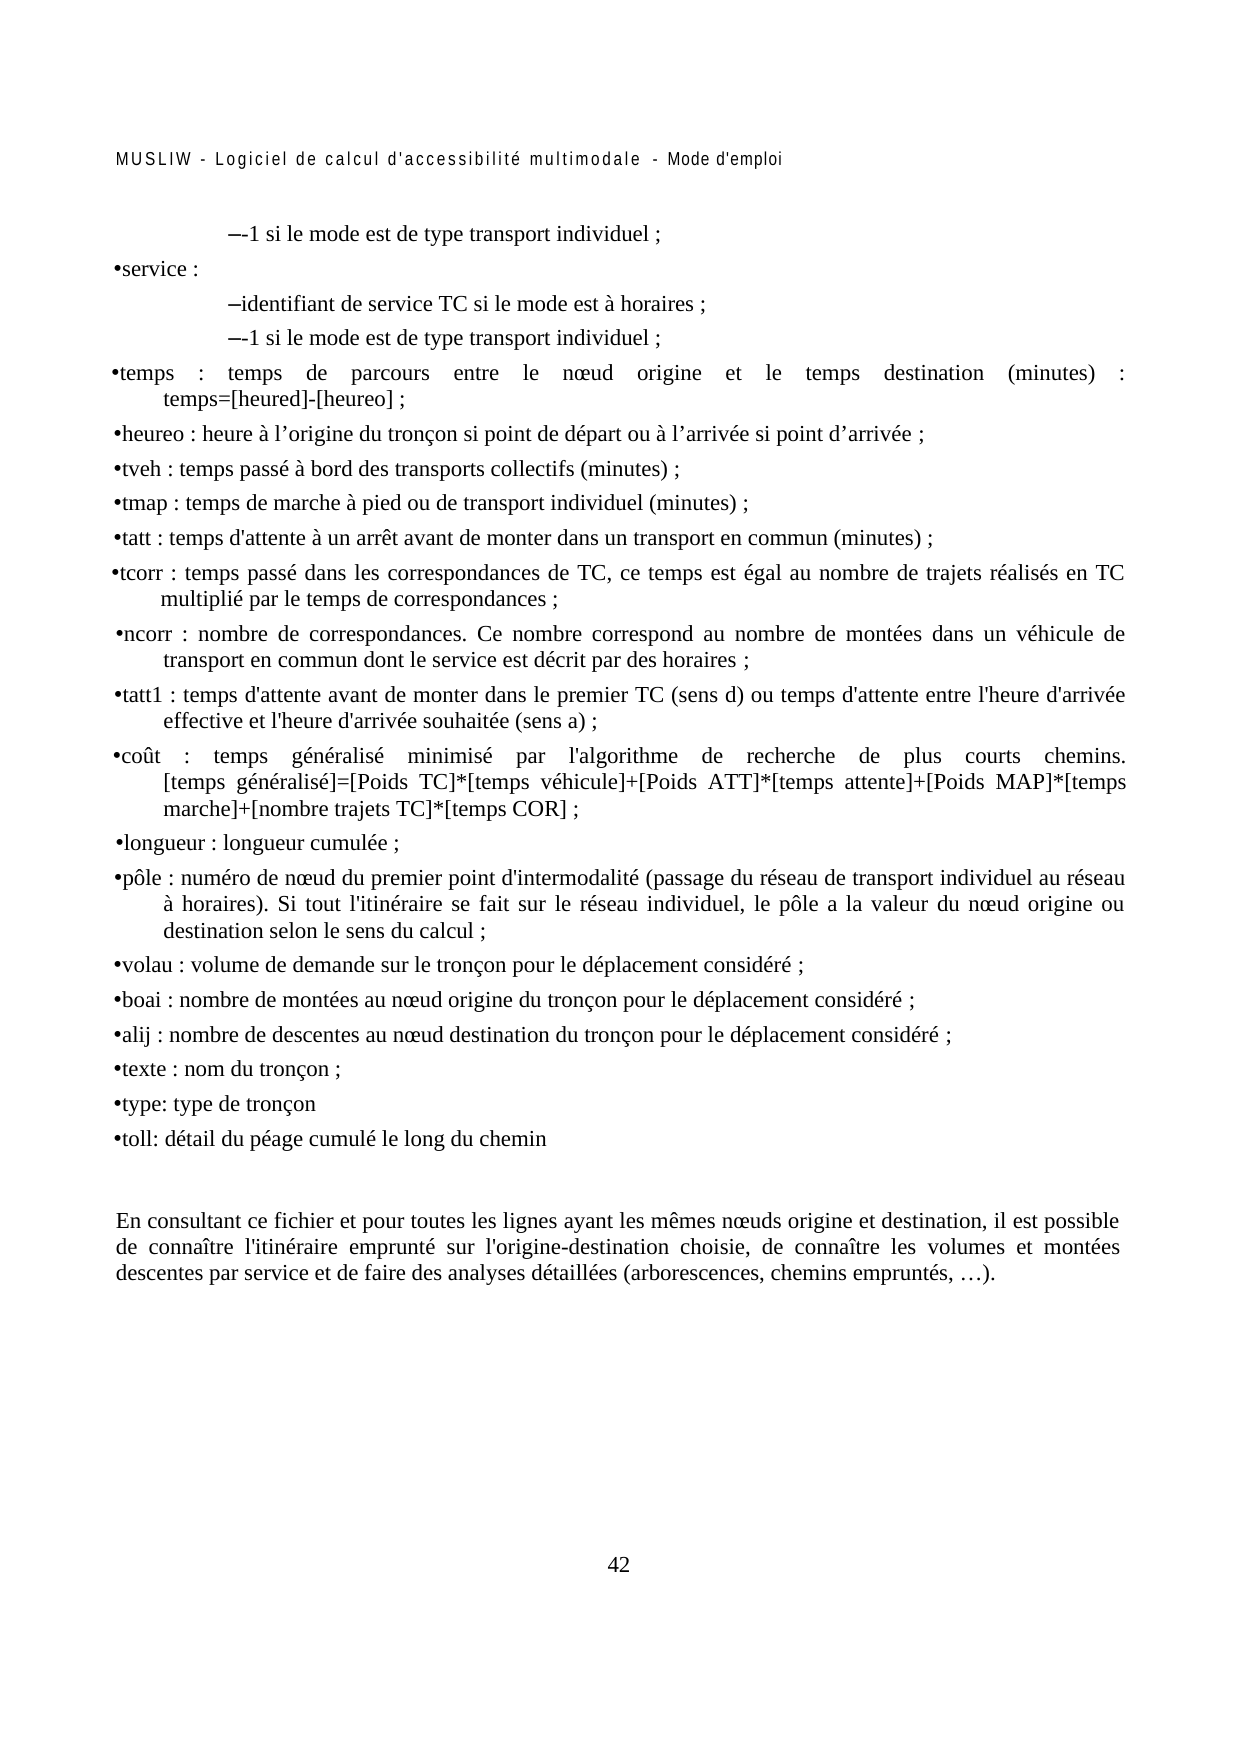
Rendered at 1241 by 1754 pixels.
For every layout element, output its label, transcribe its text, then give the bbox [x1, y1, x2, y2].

list identifiant de service TC si le mode est à horaires ; [228, 289, 1122, 316]
list service : [114, 255, 1127, 281]
list longueur : longueur cumulée ; [116, 829, 1127, 856]
list toll: détail du péage cumulé le long du chemin [114, 1125, 1127, 1151]
list tatt : temps d'attente à un arrêt avant de monter dans un transport en commun (minutes) ; [114, 524, 1127, 550]
list temps : temps de parcours entre le nœud origine et le temps destination (minutes) : temps=[heured]-[heureo] ; [111, 359, 1127, 412]
list tveh : temps passé à bord des transports collectifs (minutes) ; [114, 455, 1127, 481]
list pôle : numéro de nœud du premier point d'intermodalité (passage du réseau de transport individuel au réseau à horaires). Si tout l'itinéraire se fait sur le réseau individuel, le pôle a la valeur du nœud origine ou destination selon le sens du calcul ; [114, 864, 1127, 943]
text En consultant ce fichier et pour toutes les lignes ayant les mêmes nœuds origine et destination, il est possible de connaître l'itinéraire emprunté sur l'origine-destination choisie, de connaître les volumes et montées descentes par service et de faire des analyses détaillées (arborescences, chemins empruntés, …). [116, 1207, 1122, 1286]
list alij : nombre de descentes au nœud destination du tronçon pour le déplacement considéré ; [114, 1021, 1127, 1047]
list ncorr : nombre de correspondances. Ce nombre correspond au nombre de montées dans un véhicule de transport en commun dont le service est décrit par des horaires ; [116, 620, 1127, 672]
list coût : temps généralisé minimisé par l'algorithme de recherche de plus courts chemins. [temps généralisé]=[Poids TC]*[temps véhicule]+[Poids ATT]*[temps attente]+[Poids MAP]*[temps marche]+[nombre trajets TC]*[temps COR] ; [113, 742, 1127, 821]
list -1 si le mode est de type transport individuel ; [228, 324, 1122, 351]
list boai : nombre de montées au nœud origine du tronçon pour le déplacement considéré ; [114, 986, 1127, 1012]
list type: type de tronçon [114, 1090, 1127, 1116]
list tcorr : temps passé dans les correspondances de TC, ce temps est égal au nombre de trajets réalisés en TC multiplié par le temps de correspondances ; [111, 559, 1127, 611]
list tatt1 : temps d'attente avant de monter dans le premier TC (sens d) ou temps d'attente entre l'heure d'arrivée effective et l'heure d'arrivée souhaitée (sens a) ; [114, 681, 1127, 733]
list heureo : heure à l’origine du tronçon si point de départ ou à l’arrivée si point d’arrivée ; [114, 420, 1127, 446]
list -1 si le mode est de type transport individuel ; [228, 220, 1122, 247]
list volau : volume de demande sur le tronçon pour le déplacement considéré ; [114, 951, 1127, 978]
list tmap : temps de marche à pied ou de transport individuel (minutes) ; [114, 489, 1127, 516]
list texte : nom du tronçon ; [114, 1055, 1127, 1082]
